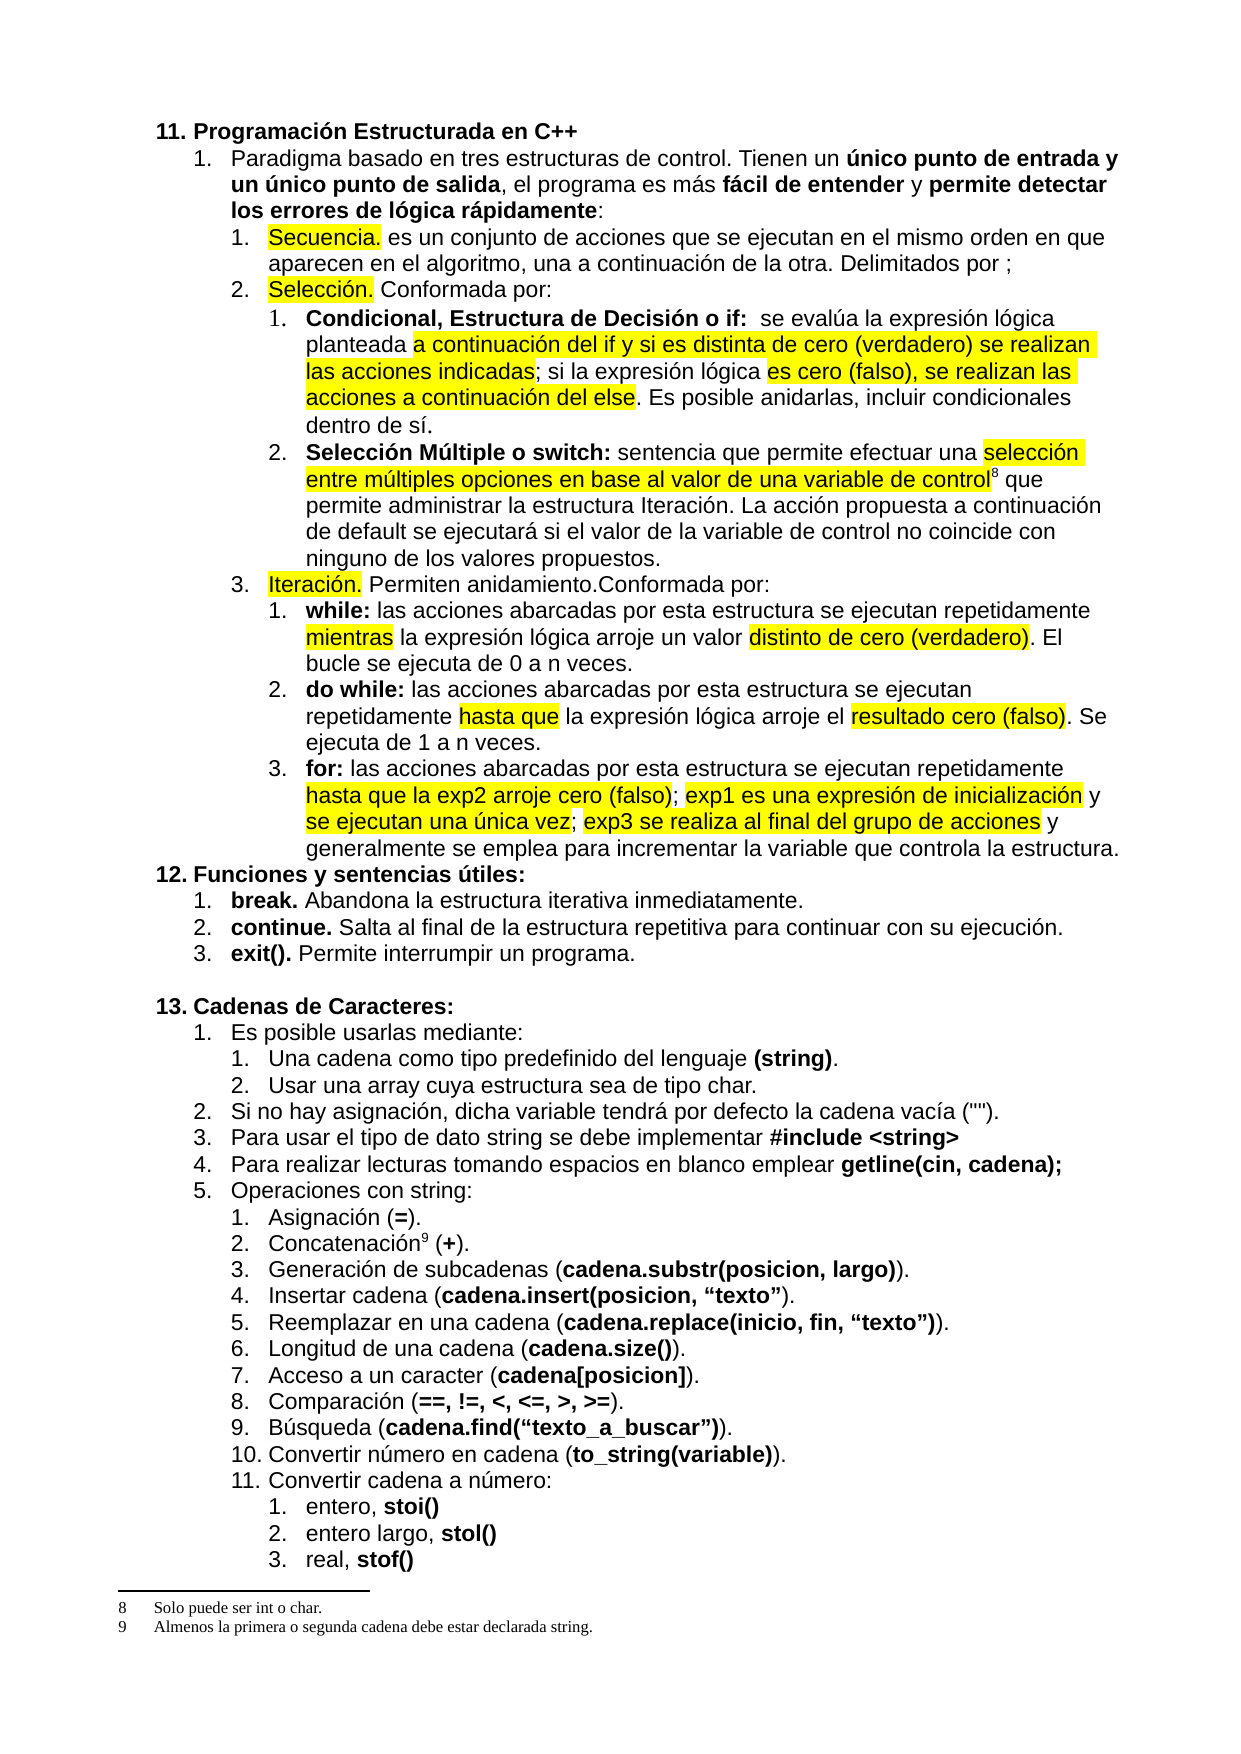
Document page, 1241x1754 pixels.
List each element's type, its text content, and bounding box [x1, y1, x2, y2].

list Programación Estructurada en C++ [156, 118, 1122, 144]
list entero, stoi() [268, 1493, 1122, 1520]
list Si no hay asignación, dicha variable tendrá por defecto la cadena vacía (""). [193, 1098, 1122, 1124]
list Secuencia. es un conjunto de acciones que se ejecutan en el mismo orden en que aparecen en el algoritmo, una a continuación de la otra. Delimitados por ; [231, 223, 1122, 276]
list Concatenación (+). [231, 1230, 1122, 1256]
list Es posible usarlas mediante: [193, 1019, 1122, 1045]
list entero largo, stol() [268, 1520, 1122, 1546]
list Funciones y sentencias útiles: [156, 861, 1122, 887]
list Asignación (=). [231, 1203, 1122, 1230]
list Selección. Conformada por: [231, 276, 1122, 303]
list Para usar el tipo de dato string se debe implementar #include <string> [193, 1124, 1122, 1151]
list Iteración. Permiten anidamiento.Conformada por: [231, 571, 1122, 597]
list Generación de subcadenas (cadena.substr(posicion, largo)). [231, 1256, 1122, 1282]
list Condicional, Estructura de Decisión o if: se evalúa la expresión lógica planteada a continuación del if y si es distinta de cero (verdadero) se realizan las acciones indicadas; si la expresión lógica es cero (falso), se realizan las acciones a continuación del else. Es posible anidarlas, incluir condicionales dentro de sí. [268, 303, 1122, 439]
list Paradigma basado en tres estructuras de control. Tienen un único punto de entrada y un único punto de salida, el programa es más fácil de entender y permite detectar los errores de lógica rápidamente: [193, 144, 1122, 223]
list Comparación (==, !=, <, <=, >, >=). [231, 1388, 1122, 1414]
list Acceso a un caracter (cadena[posicion]). [231, 1362, 1122, 1388]
list Solo puede ser int o char. [118, 1597, 1122, 1617]
list Usar una array cuya estructura sea de tipo char. [231, 1072, 1122, 1098]
list Convertir cadena a número: [231, 1467, 1122, 1493]
list continue. Salta al final de la estructura repetitiva para continuar con su ejecución. [193, 913, 1122, 940]
list Operaciones con string: [193, 1177, 1122, 1203]
list Una cadena como tipo predefinido del lenguaje (string). [231, 1045, 1122, 1072]
list exit(). Permite interrumpir un programa. [193, 940, 1122, 966]
list break. Abandona la estructura iterativa inmediatamente. [193, 887, 1122, 913]
list Cadenas de Caracteres: [156, 993, 1122, 1019]
list real, stof() [268, 1546, 1122, 1572]
list Insertar cadena (cadena.insert(posicion, “texto”). [231, 1282, 1122, 1309]
list for: las acciones abarcadas por esta estructura se ejecutan repetidamente hasta que la exp2 arroje cero (falso); exp1 es una expresión de inicialización y se ejecutan una única vez; exp3 se realiza al final del grupo de acciones y generalmente se emplea para incrementar la variable que controla la estructura. [268, 755, 1122, 861]
list Almenos la primera o segunda cadena debe estar declarada string. [118, 1617, 1122, 1636]
list Convertir número en cadena (to_string(variable)). [231, 1441, 1122, 1467]
list Selección Múltiple o switch: sentencia que permite efectuar una selección entre múltiples opciones en base al valor de una variable de control que permite administrar la estructura Iteración. La acción propuesta a continuación de default se ejecutará si el valor de la variable de control no coincide con ninguno de los valores propuestos. [268, 439, 1122, 571]
list Reemplazar en una cadena (cadena.replace(inicio, fin, “texto”)). [231, 1309, 1122, 1335]
list while: las acciones abarcadas por esta estructura se ejecutan repetidamente mientras la expresión lógica arroje un valor distinto de cero (verdadero). El bucle se ejecuta de 0 a n veces. [268, 597, 1122, 676]
list Búsqueda (cadena.find(“texto_a_buscar”)). [231, 1414, 1122, 1441]
list Longitud de una cadena (cadena.size()). [231, 1335, 1122, 1362]
list Para realizar lecturas tomando espacios en blanco emplear getline(cin, cadena); [193, 1151, 1122, 1177]
list do while: las acciones abarcadas por esta estructura se ejecutan repetidamente hasta que la expresión lógica arroje el resultado cero (falso). Se ejecuta de 1 a n veces. [268, 676, 1122, 755]
